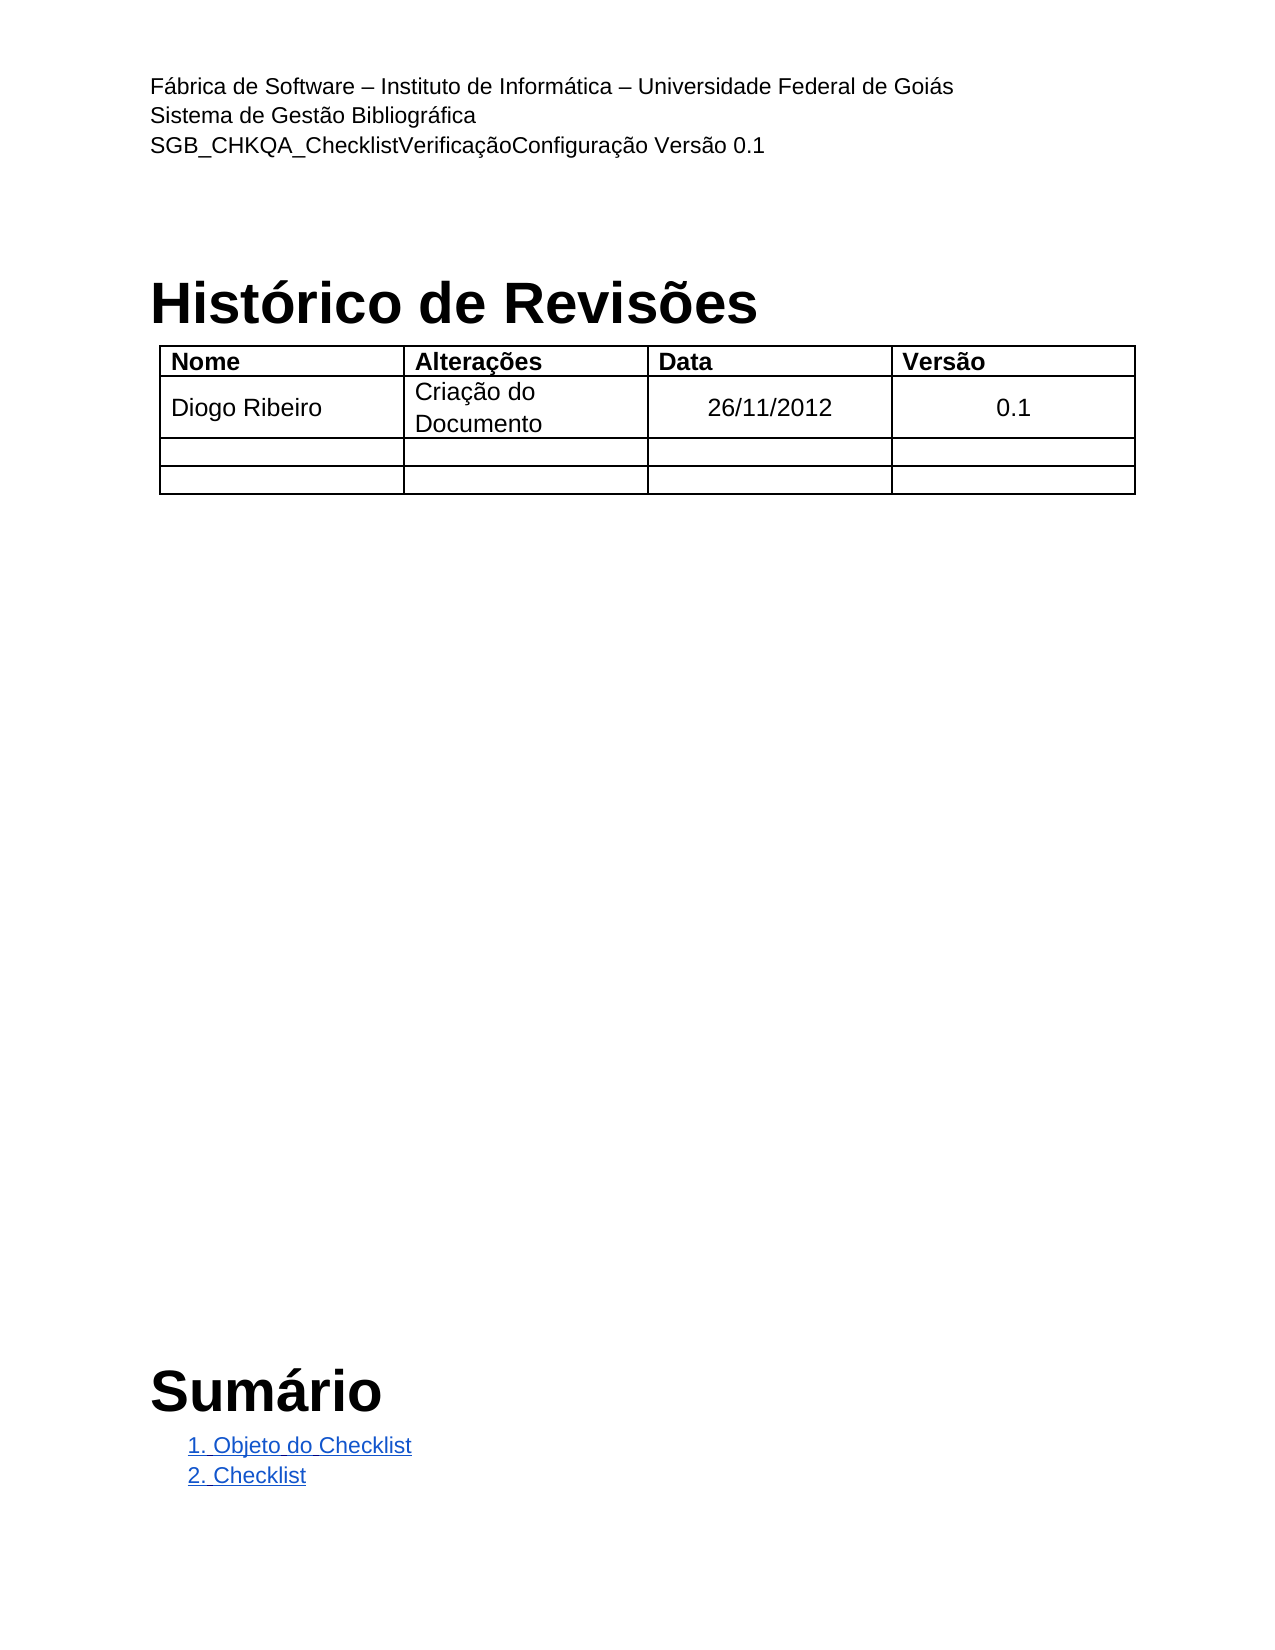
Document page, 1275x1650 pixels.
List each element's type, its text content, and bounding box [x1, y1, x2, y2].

table_header Data [649, 347, 891, 375]
table_header Versão [893, 347, 1134, 375]
table_cell [405, 467, 647, 493]
table_header Nome [161, 347, 403, 375]
table_cell [649, 467, 891, 493]
table_cell Diogo Ribeiro [161, 377, 403, 437]
table_cell [405, 439, 647, 465]
table_cell [893, 439, 1134, 465]
table_header Alterações [405, 347, 647, 375]
text Histórico de Revisões [150, 270, 1125, 336]
table_cell [893, 467, 1134, 493]
table_cell 0.1 [893, 377, 1134, 437]
table_cell Criação do Documento [405, 377, 647, 437]
table_cell [649, 439, 891, 465]
text 2. Checklist [187, 1463, 1125, 1488]
table_cell [161, 467, 403, 493]
text 1. Objeto do Checklist [187, 1433, 1125, 1459]
table_cell [161, 439, 403, 465]
text Sumário [150, 1358, 1125, 1423]
table_cell 26/11/2012 [649, 377, 891, 437]
